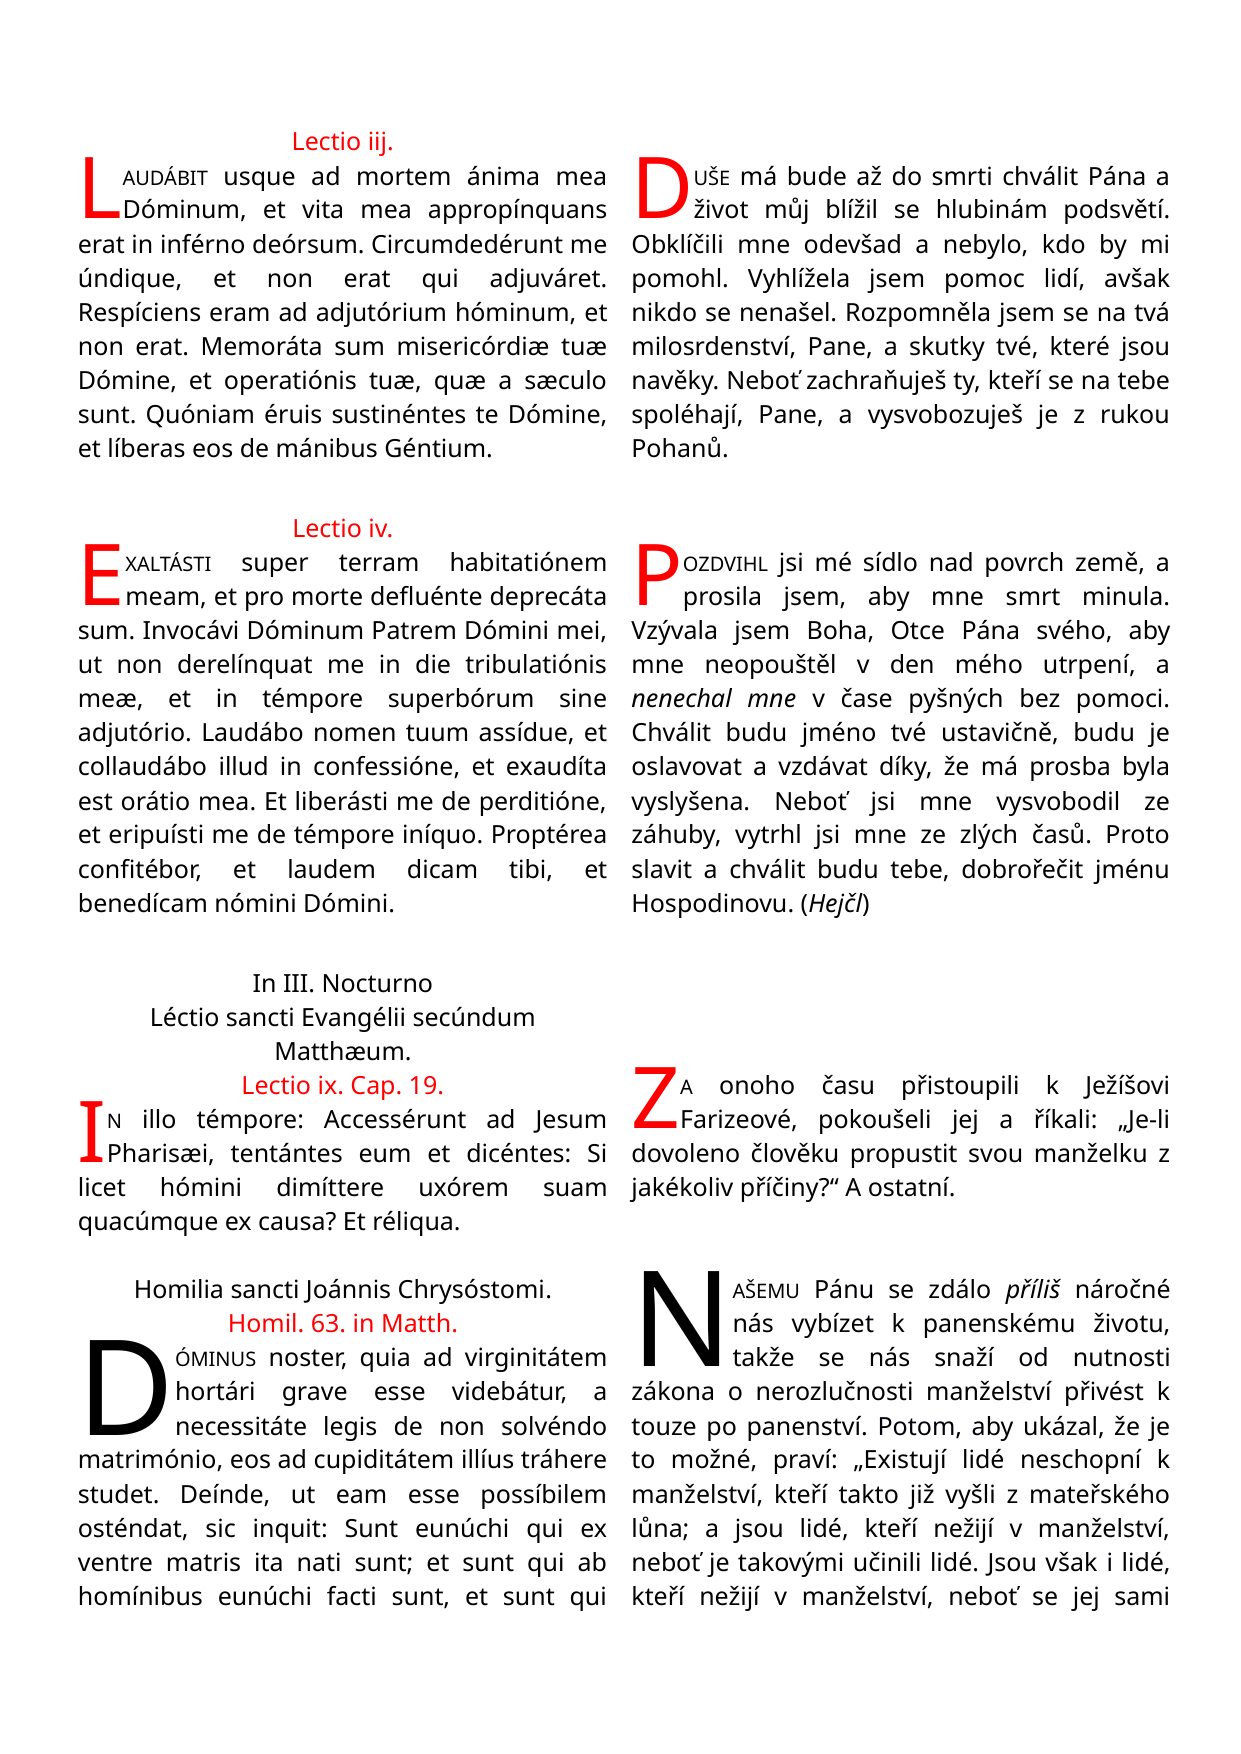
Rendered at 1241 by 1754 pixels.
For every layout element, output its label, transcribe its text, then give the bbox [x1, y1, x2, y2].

table_cell Pozdvihl jsi mé sídlo nad povrch země, a prosila jsem, aby mne smrt minula. Vzývala jsem Boha, Otce Pána svého, aby mne neopouštěl v den mého utrpení, a nenechal mne v čase pyšných bez pomoci. Chválit budu jméno tvé ustavičně, budu je oslavovat a vzdávat díky, že má prosba byla vyslyšena. Neboť jsi mne vysvobodil ze záhuby, vytrhl jsi mne ze zlých časů. Proto slavit a chválit budu tebe, dobrořečit jménu Hospodinovu. (Hejčl) [619, 505, 1182, 959]
table_cell Lectio iij. Laudábit usque ad mortem ánima mea Dóminum, et vita mea appropínquans erat in inférno deórsum. Circumdedérunt me úndique, et non erat qui adjuváret. Respíciens eram ad adjutórium hóminum, et non erat. Memoráta sum misericórdiæ tuæ Dómine‚ et operatiónis tuæ, quæ a sæculo sunt. Quóniam éruis sustinéntes te Dómine, et líberas eos de mánibus Géntium. [66, 118, 619, 505]
table_cell Za onoho času přistoupili k Ježíšovi Farizeové, pokoušeli jej a říkali: „Je-li dovoleno člověku propustit svou manželku z jakékoliv příčiny?“ A ostatní. Našemu Pánu se zdálo příliš náročné nás vybízet k panenskému životu, takže se nás snaží od nutnosti zákona o nerozlučnosti manželství přivést k touze po panenství. Potom, aby ukázal, že je to možné, praví: „Existují lidé neschopní k manželství, kteří takto již vyšli z mateřského lůna; a jsou lidé, kteří nežijí v manželství, neboť je takovými učinili lidé. Jsou však i lidé, kteří nežijí v manželství, neboť se jej sami zřekli pro nebeské království. [619, 959, 1182, 1618]
table_cell In III. Nocturno Léctio sancti Evangélii secúndum Matthæum. Lectio ix. Cap. 19. In illo témpore: Accessérunt ad Jesum Pharisæi, tentántes eum et dicéntes: Si licet hómini dimít­tere uxórem suam quacúmque ex causa? Et réliqua. Homilia sancti Joánnis Chrysóstomi. Homil. 63. in Matth. Dóminus noster, quia ad virginitátem hortári grave esse videbátur, a necessitáte legis de non solvéndo matrimónio, eos ad cupiditátem illíus tráhere studet. Deínde, ut eam esse possíbilem osténdat, sic inquit: Sunt eunúchi qui ex ventre matris ita nati sunt; et sunt qui ab homínibus eunúchi facti sunt, et sunt qui seípsos castravérunt propter regnum cœlórum. [66, 959, 619, 1618]
table_cell Duše má bude až do smrti chválit Pána a život můj blížil se hlubinám podsvětí. Obklíčili mne odevšad a nebylo, kdo by mi pomohl. Vyhlížela jsem pomoc lidí, avšak nikdo se nenašel. Rozpomněla jsem se na tvá milosrdenství, Pane, a skutky tvé, které jsou navěky. Neboť zachraňuješ ty, kteří se na tebe spoléhají, Pane, a vysvobozuješ je z rukou Pohanů. [619, 118, 1182, 505]
table_cell Lectio iv. Exaltásti super terram habitatiónem meam, et pro morte defluénte deprecáta sum. Invocávi Dóminum Patrem Dómini mei, ut non derelínquat me in die tribulatiónis meæ, et in témpore superbórum sine adjutório. Laudábo nomen tuum assídue, et collaudábo illud in confessióne, et exaudíta est orátio mea. Et liberásti me de perditióne, et eripuísti me de témpore iníquo. Proptérea confitébor, et laudem dicam tibi, et benedícam nómini Dómini. [66, 505, 619, 959]
